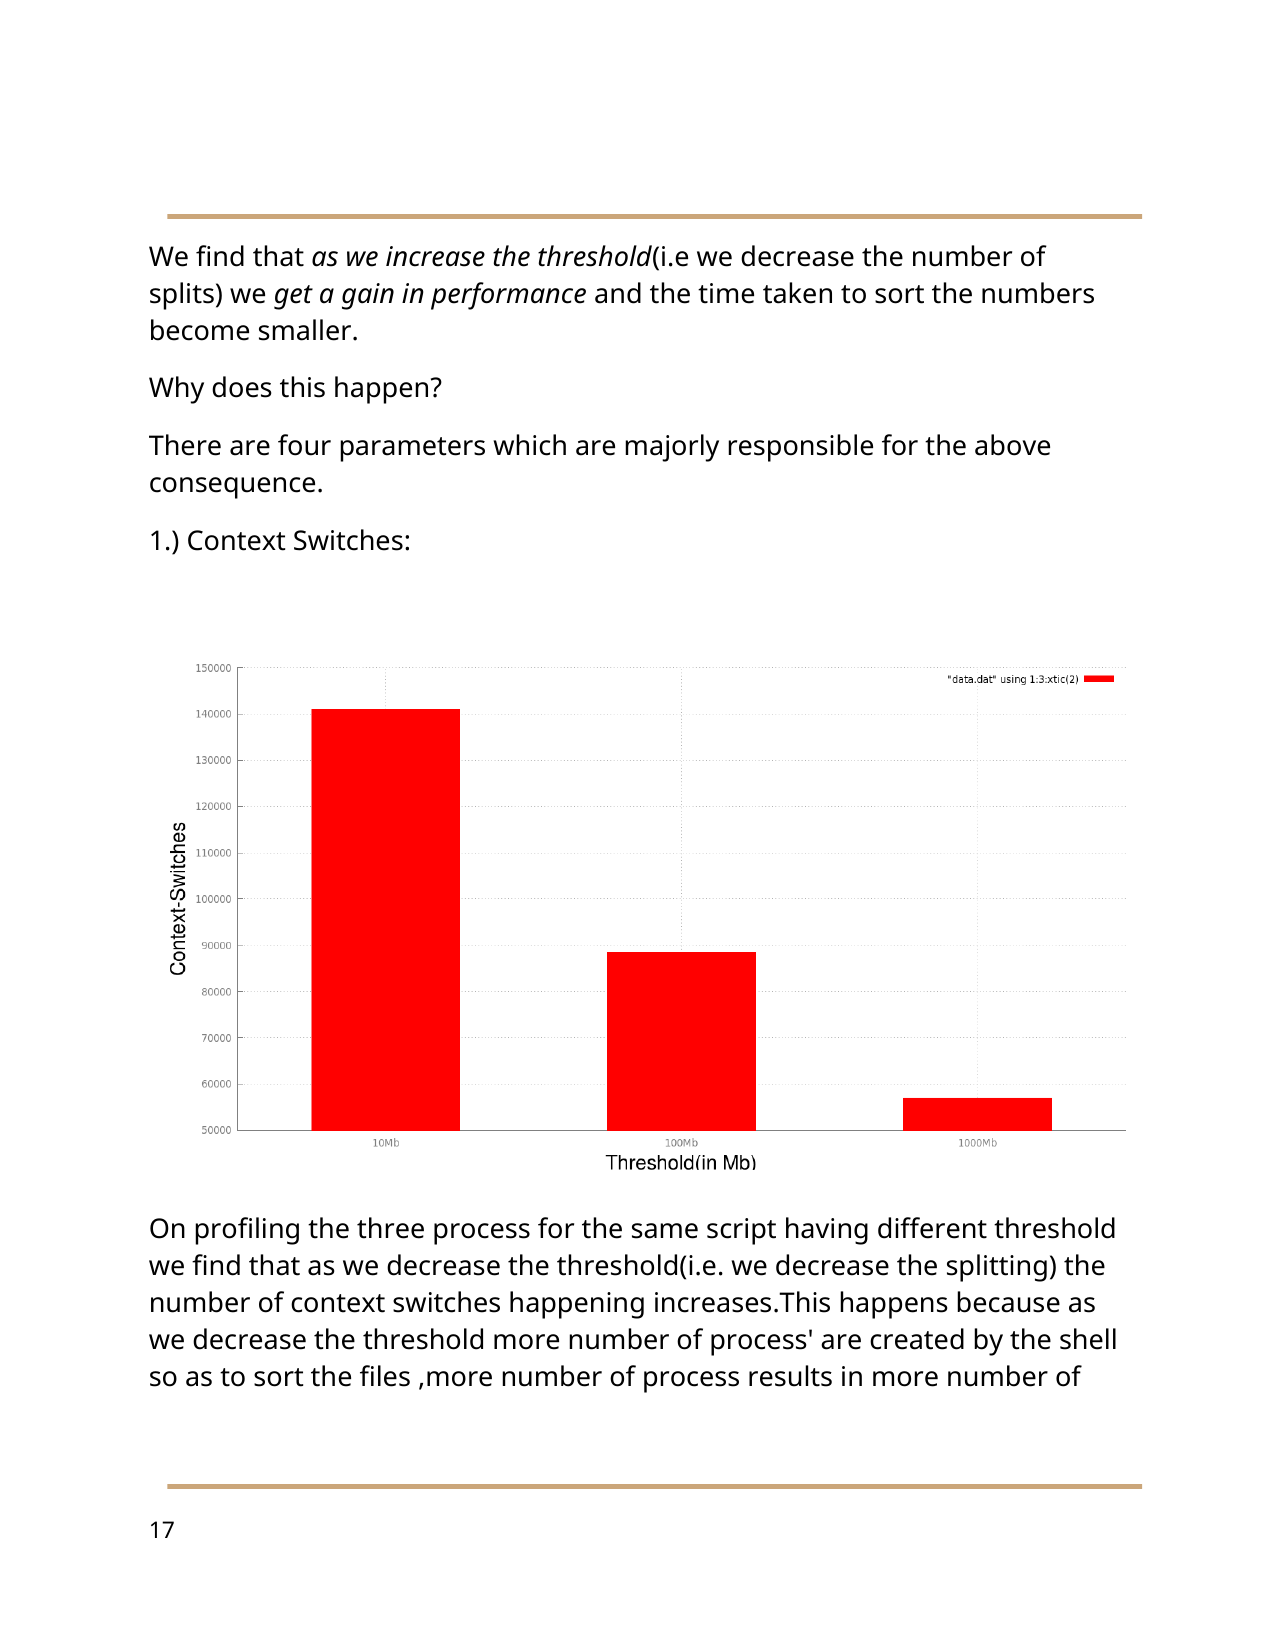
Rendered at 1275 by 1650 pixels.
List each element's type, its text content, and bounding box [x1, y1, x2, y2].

picture [167, 214, 1143, 219]
text We find that as we increase the threshold(i.e we decrease the number of splits) we get a gain in performance and the time taken to sort the numbers become smaller. [148, 237, 1125, 348]
text 1.) Context Switches: [148, 521, 1125, 558]
picture [167, 655, 1143, 1170]
text On profiling the three process for the same script having different threshold we find that as we decrease the threshold(i.e. we decrease the splitting) the number of context switches happening increases.This happens because as we decrease the threshold more number of process' are created by the shell so as to sort the files ,more number of process results in more number of [148, 1209, 1125, 1394]
picture [167, 1484, 1143, 1489]
text Why does this happen? [148, 369, 1125, 406]
text There are four parameters which are majorly responsible for the above consequence. [148, 427, 1125, 500]
